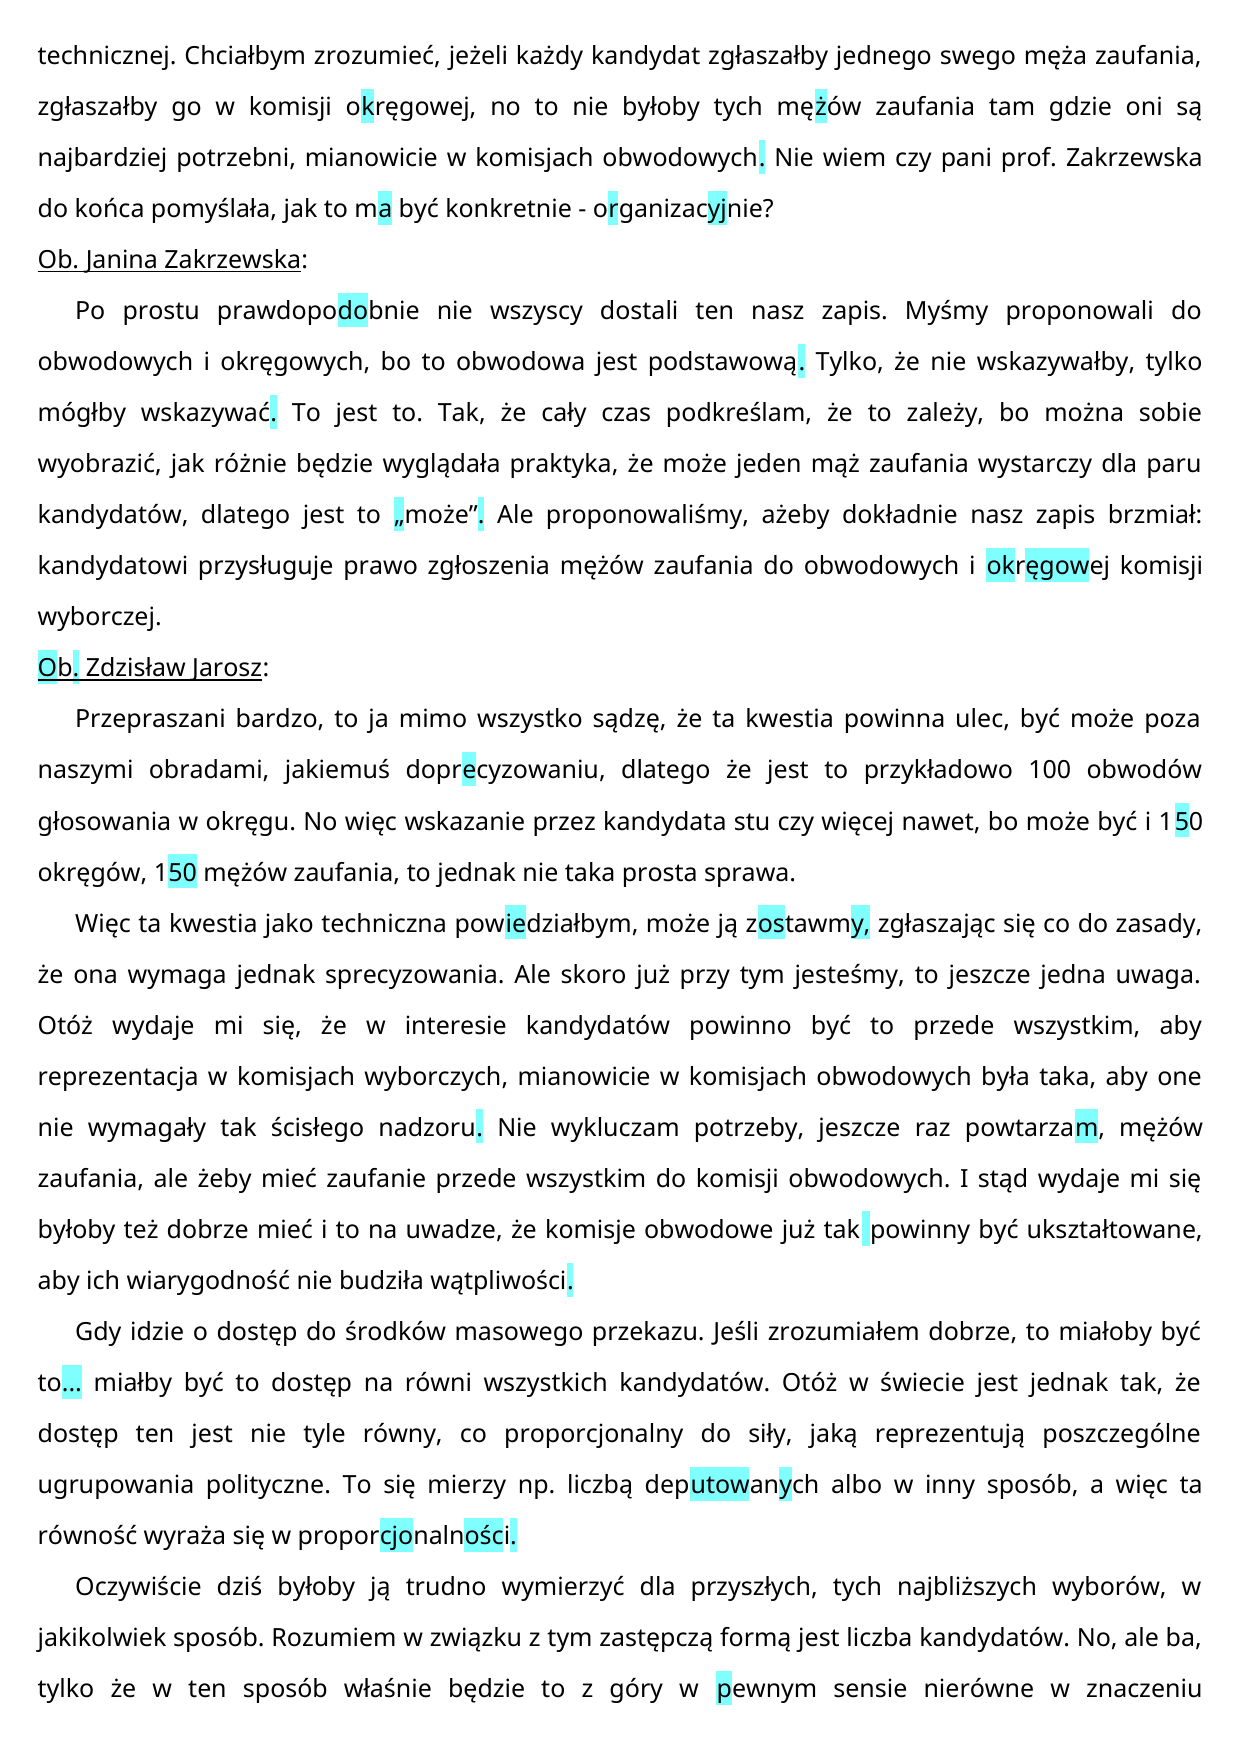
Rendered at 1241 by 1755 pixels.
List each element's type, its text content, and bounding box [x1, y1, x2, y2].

text technicznej. Chciałbym zrozumieć, jeżeli każdy kandydat zgłaszałby jednego swego męża zaufania, zgłaszałby go w komisji okręgowej, no to nie byłoby tych mężów zaufania tam gdzie oni są najbardziej potrzebni, mianowicie w komisjach obwodowych. Nie wiem czy pani prof. Zakrzewska do końca pomyślała, jak to ma być konkretnie - organizacyjnie? [37, 37, 1203, 225]
text Oczywiście dziś byłoby ją trudno wymierzyć dla przyszłych, tych najbliższych wyborów, w jakikolwiek sposób. Rozumiem w związku z tym zastępczą formą jest liczba kandydatów. No, ale ba, tylko że w ten sposób właśnie będzie to z góry w pewnym sensie nierówne w znaczeniu [37, 1569, 1203, 1705]
text Ob. Zdzisław Jarosz: [37, 650, 1203, 684]
text Ob. Janina Zakrzewska: [37, 242, 1203, 276]
text Gdy idzie o dostęp do środków masowego przekazu. Jeśli zrozumiałem dobrze, to miałoby być to... miałby być to dostęp na równi wszystkich kandydatów. Otóż w świecie jest jednak tak, że dostęp ten jest nie tyle równy, co proporcjonalny do siły, jaką reprezentują poszczególne ugrupowania polityczne. To się mierzy np. liczbą deputowanych albo w inny sposób, a więc ta równość wyraża się w proporcjonalności. [37, 1313, 1203, 1552]
text Po prostu prawdopodobnie nie wszyscy dostali ten nasz zapis. Myśmy proponowali do obwodowych i okręgowych, bo to obwodowa jest podstawową. Tylko, że nie wskazywałby, tylko mógłby wskazywać. To jest to. Tak, że cały czas podkreślam, że to zależy, bo można sobie wyobrazić, jak różnie będzie wyglądała praktyka, że może jeden mąż zaufania wystarczy dla paru kandydatów, dlatego jest to „może”. Ale proponowaliśmy, ażeby dokładnie nasz zapis brzmiał: kandydatowi przysługuje prawo zgłoszenia mężów zaufania do obwodowych i okręgowej komisji wyborczej. [37, 293, 1203, 633]
text Więc ta kwestia jako techniczna powiedziałbym, może ją zostawmy, zgłaszając się co do zasady, że ona wymaga jednak sprecyzowania. Ale skoro już przy tym jesteśmy, to jeszcze jedna uwaga. Otóż wydaje mi się, że w interesie kandydatów powinno być to przede wszystkim, aby reprezentacja w komisjach wyborczych, mianowicie w komisjach obwodowych była taka, aby one nie wymagały tak ścisłego nadzoru. Nie wykluczam potrzeby, jeszcze raz powtarzam, mężów zaufania, ale żeby mieć zaufanie przede wszystkim do komisji obwodowych. I stąd wydaje mi się byłoby też dobrze mieć i to na uwadze, że komisje obwodowe już tak powinny być ukształtowane, aby ich wiarygodność nie budziła wątpliwości. [37, 905, 1203, 1297]
text Przepraszani bardzo, to ja mimo wszystko sądzę, że ta kwestia powinna ulec, być może poza naszymi obradami, jakiemuś doprecyzowaniu, dlatego że jest to przykładowo 100 obwodów głosowania w okręgu. No więc wskazanie przez kandydata stu czy więcej nawet, bo może być i 150 okręgów, 150 mężów zaufania, to jednak nie taka prosta sprawa. [37, 701, 1203, 888]
